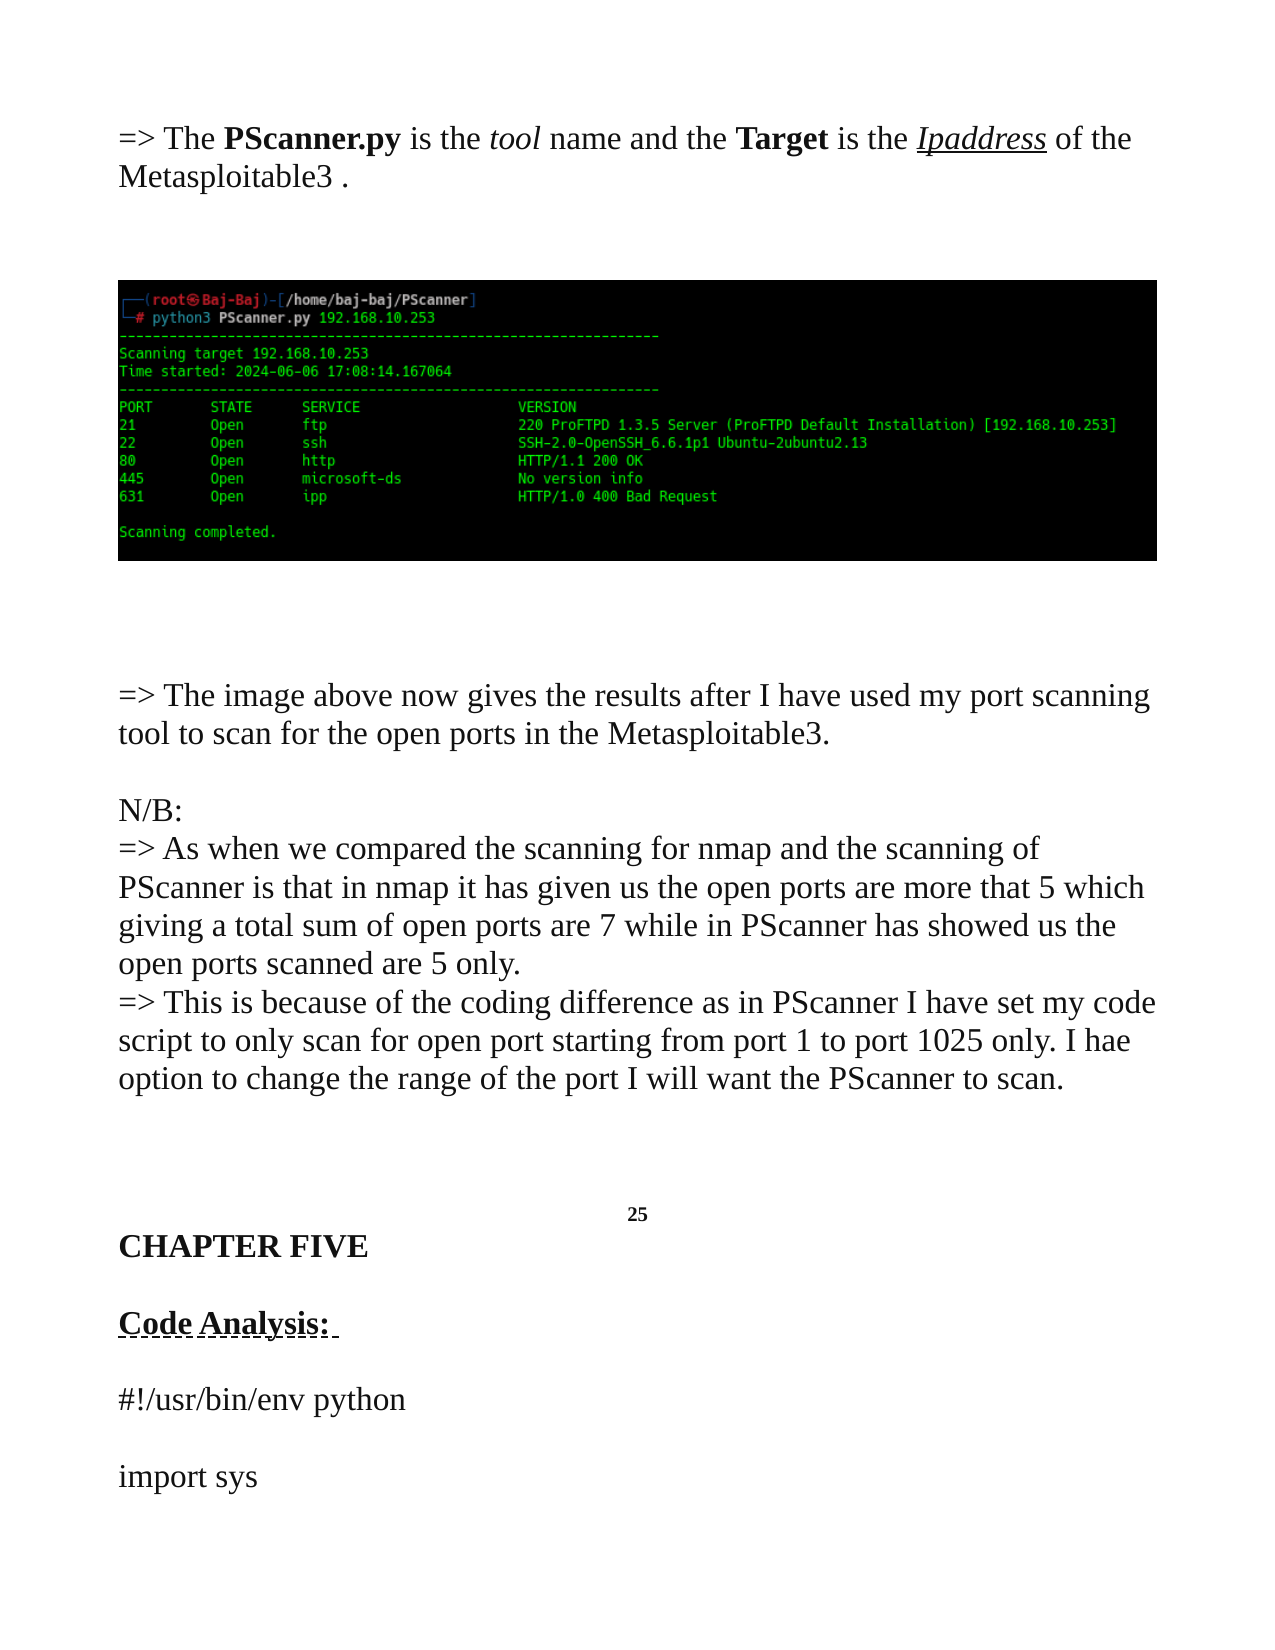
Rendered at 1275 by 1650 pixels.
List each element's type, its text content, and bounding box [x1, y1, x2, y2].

text => As when we compared the scanning for nmap and the scanning of PScanner is that in nmap it has given us the open ports are more that 5 which giving a total sum of open ports are 7 while in PScanner has showed us the open ports scanned are 5 only. [118, 828, 1157, 982]
text => The image above now gives the results after I have used my port scanning tool to scan for the open ports in the Metasploitable3. [118, 675, 1157, 752]
text #!/usr/bin/env python [118, 1380, 1157, 1418]
text => The PScanner.py is the tool name and the Target is the Ipaddress of the Metasploitable3 . [118, 118, 1157, 195]
text 25 [118, 1202, 1157, 1226]
text => This is because of the coding difference as in PScanner I have set my code script to only scan for open port starting from port 1 to port 1025 only. I hae option to change the range of the port I will want the PScanner to scan. [118, 982, 1157, 1097]
text N/B: [118, 790, 1157, 828]
text Code Analysis: [118, 1303, 1157, 1341]
text CHAPTER FIVE [118, 1226, 1157, 1265]
picture [118, 280, 1157, 561]
text import sys [118, 1456, 1157, 1495]
